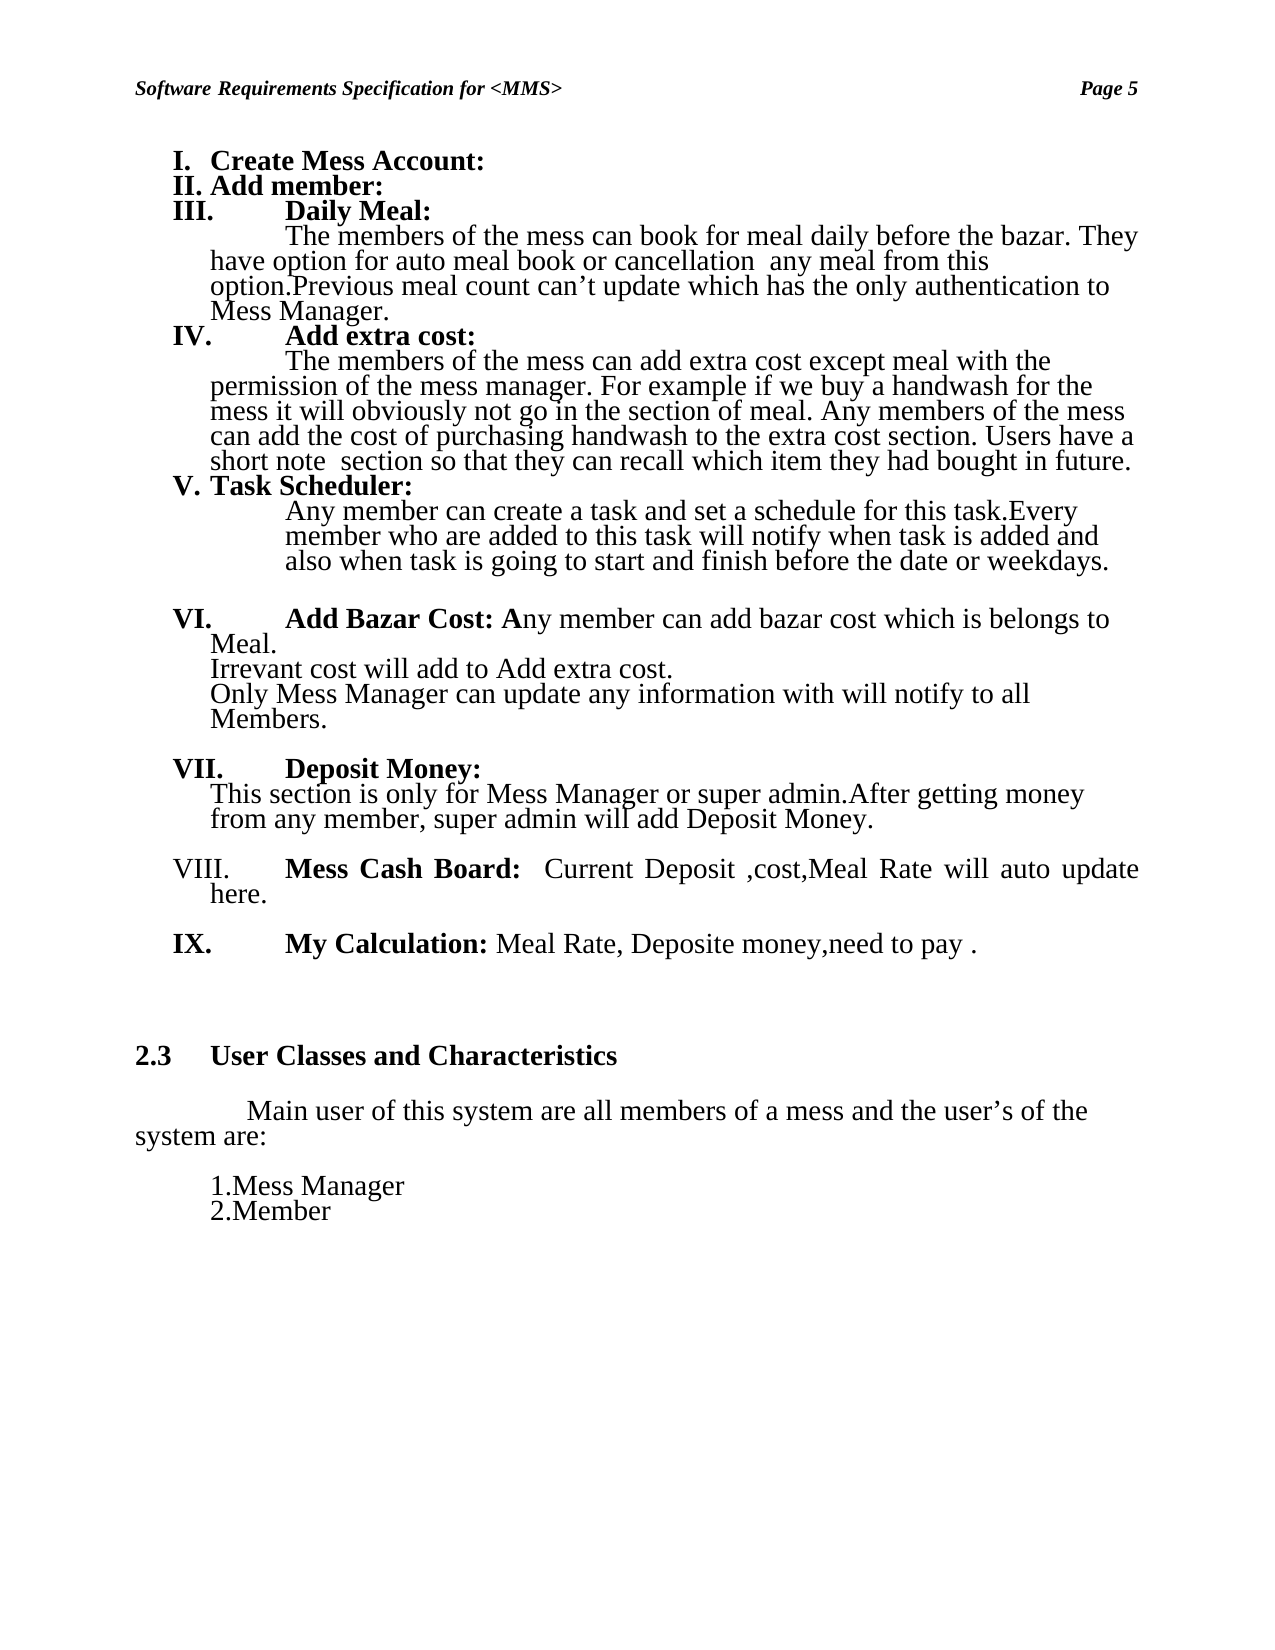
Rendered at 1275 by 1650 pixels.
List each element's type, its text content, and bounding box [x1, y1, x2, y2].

text Main user of this system are all members of a mess and the user’s of the system are: [135, 1100, 1140, 1150]
list Daily Meal: The members of the mess can book for meal daily before the bazar. They have option for auto meal book or cancellation any meal from this option.Previous meal count can’t update which has the only authentication to Mess Manager. [172, 200, 1140, 325]
text 1.Mess Manager [135, 1175, 1140, 1200]
list Any member can create a task and set a schedule for this task.Every member who are added to this task will notify when task is added and also when task is going to start and finish before the date or weekdays. [247, 500, 1140, 575]
list Create Mess Account: [172, 150, 1140, 175]
list My Calculation: Meal Rate, Deposite money,need to pay . [172, 933, 1140, 958]
list Deposit Money: [172, 758, 1140, 783]
list Add member: [172, 175, 1140, 200]
list Mess Cash Board: Current Deposit ,cost,Meal Rate will auto update here. [172, 858, 1140, 908]
list Task Scheduler: [172, 475, 1140, 500]
list This section is only for Mess Manager or super admin.After getting money from any member, super admin will add Deposit Money. [172, 783, 1140, 833]
list Add Bazar Cost: Any member can add bazar cost which is belongs to Meal. Irrevant cost will add to Add extra cost. [172, 608, 1140, 683]
subtitle User Classes and Characteristics [135, 1038, 1140, 1071]
text 2.Member [135, 1200, 1140, 1225]
list Add extra cost: The members of the mess can add extra cost except meal with the permission of the mess manager. For example if we buy a handwash for the mess it will obviously not go in the section of meal. Any members of the mess can add the cost of purchasing handwash to the extra cost section. Users have a short note section so that they can recall which item they had bought in future. [172, 325, 1140, 475]
list Only Mess Manager can update any information with will notify to all Members. [172, 683, 1140, 733]
